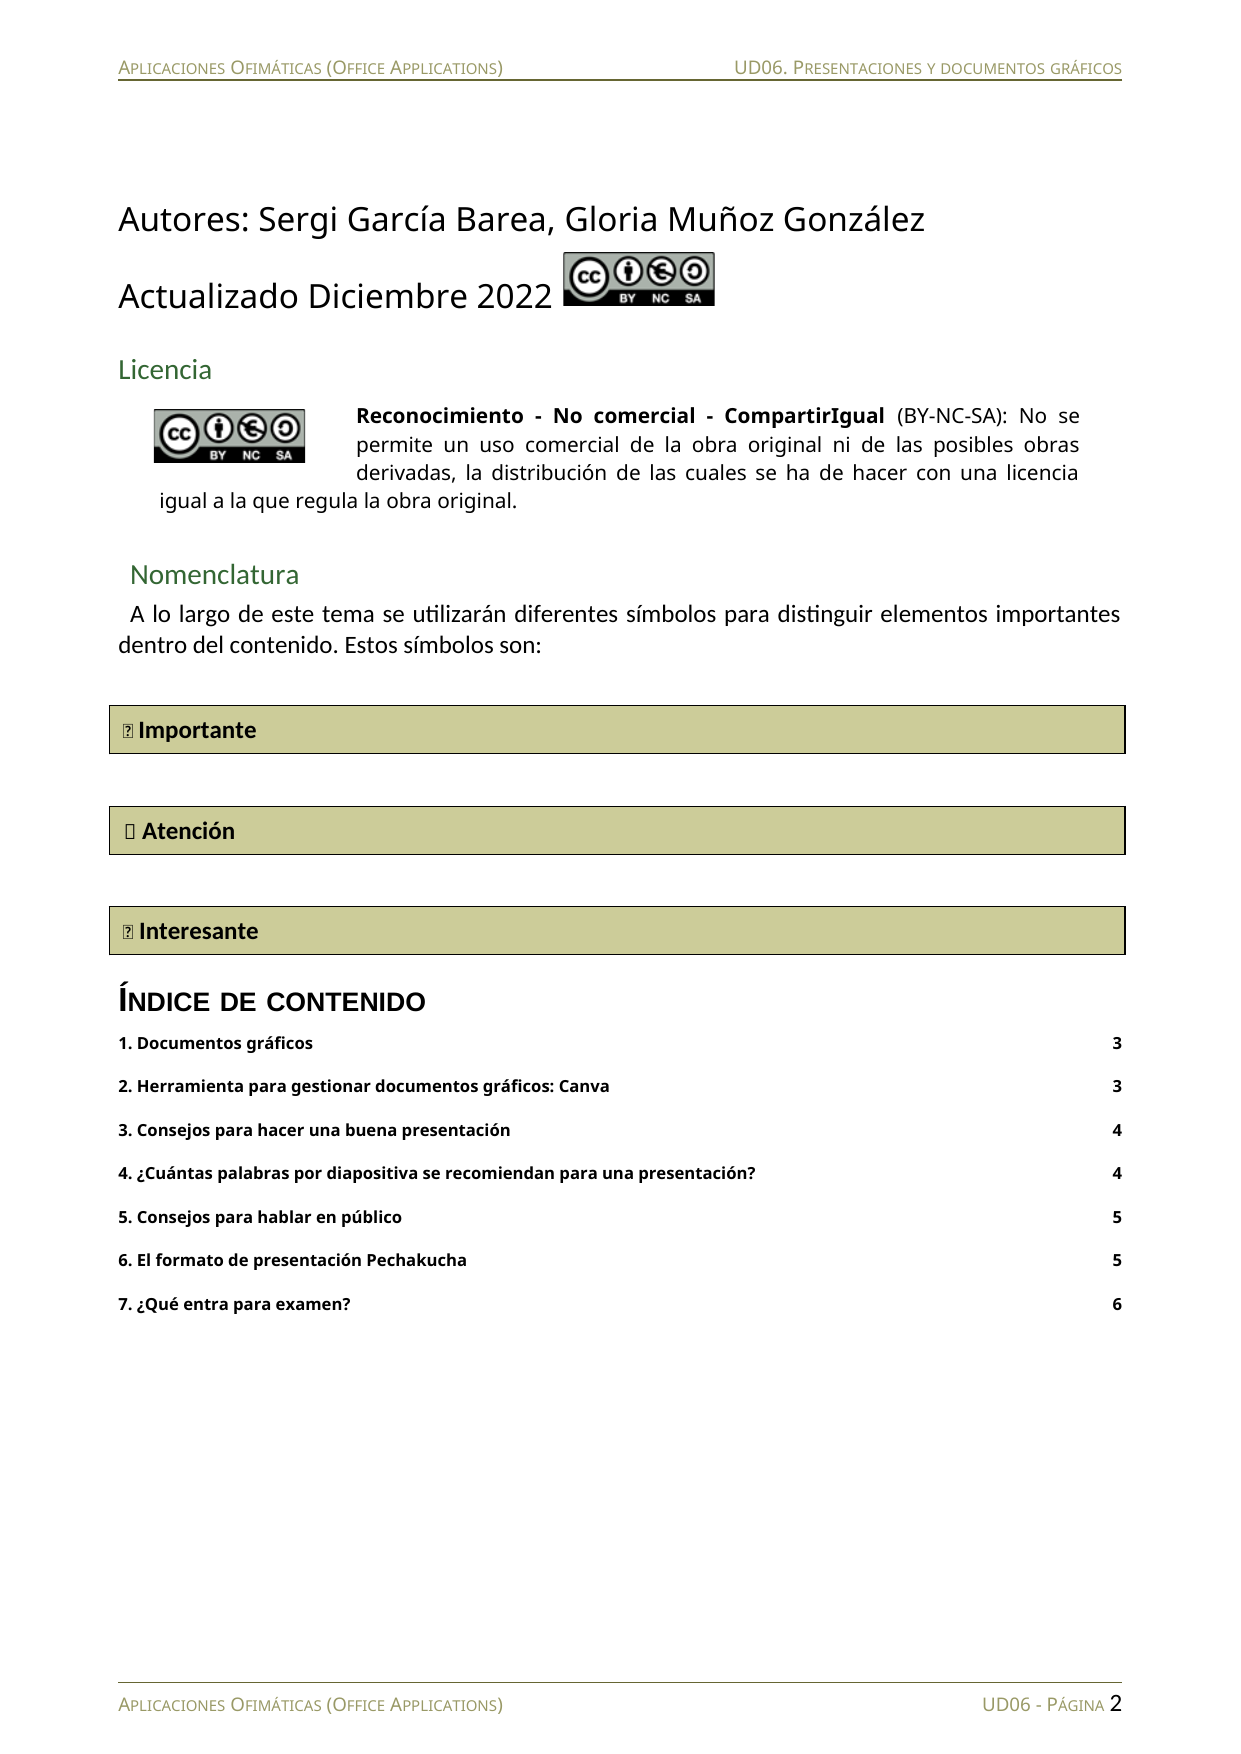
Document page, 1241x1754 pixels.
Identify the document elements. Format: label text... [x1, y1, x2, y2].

text 3. Consejos para hacer una buena presentación 4 [118, 1118, 1122, 1141]
text Actualizado Diciembre 2022 [118, 273, 1122, 319]
text Autores: Sergi García Barea, Gloria Muñoz González [118, 196, 1122, 241]
text A lo largo de este tema se utilizarán diferentes símbolos para distinguir elementos importantes dentro del contenido. Estos símbolos son: [118, 598, 1122, 659]
text 4. ¿Cuántas palabras por diapositiva se recomiendan para una presentación? 4 [118, 1162, 1122, 1185]
text 💬 Interesante [110, 907, 1124, 954]
text 7. ¿Qué entra para examen? 6 [118, 1293, 1122, 1315]
text ❕ Atención [110, 807, 1124, 854]
text Reconocimiento - No comercial - CompartirIgual (BY-NC-SA): No se permite un uso comercial de la obra original ni de las posibles obras derivadas, la distribución de las cuales se ha de hacer con una licencia igual a la que regula la obra original. [159, 401, 1080, 515]
picture [563, 252, 715, 306]
text 6. El formato de presentación Pechakucha 5 [118, 1249, 1122, 1272]
text 📖 Importante [110, 706, 1124, 753]
text Licencia [118, 351, 1122, 386]
text Nomenclatura [118, 556, 1122, 592]
text 1. Documentos gráficos 3 [118, 1031, 1122, 1054]
text 2. Herramienta para gestionar documentos gráficos: Canva 3 [118, 1075, 1122, 1098]
picture [153, 409, 306, 463]
text 5. Consejos para hablar en público 5 [118, 1206, 1122, 1228]
text Índice de contenido [118, 980, 1122, 1019]
